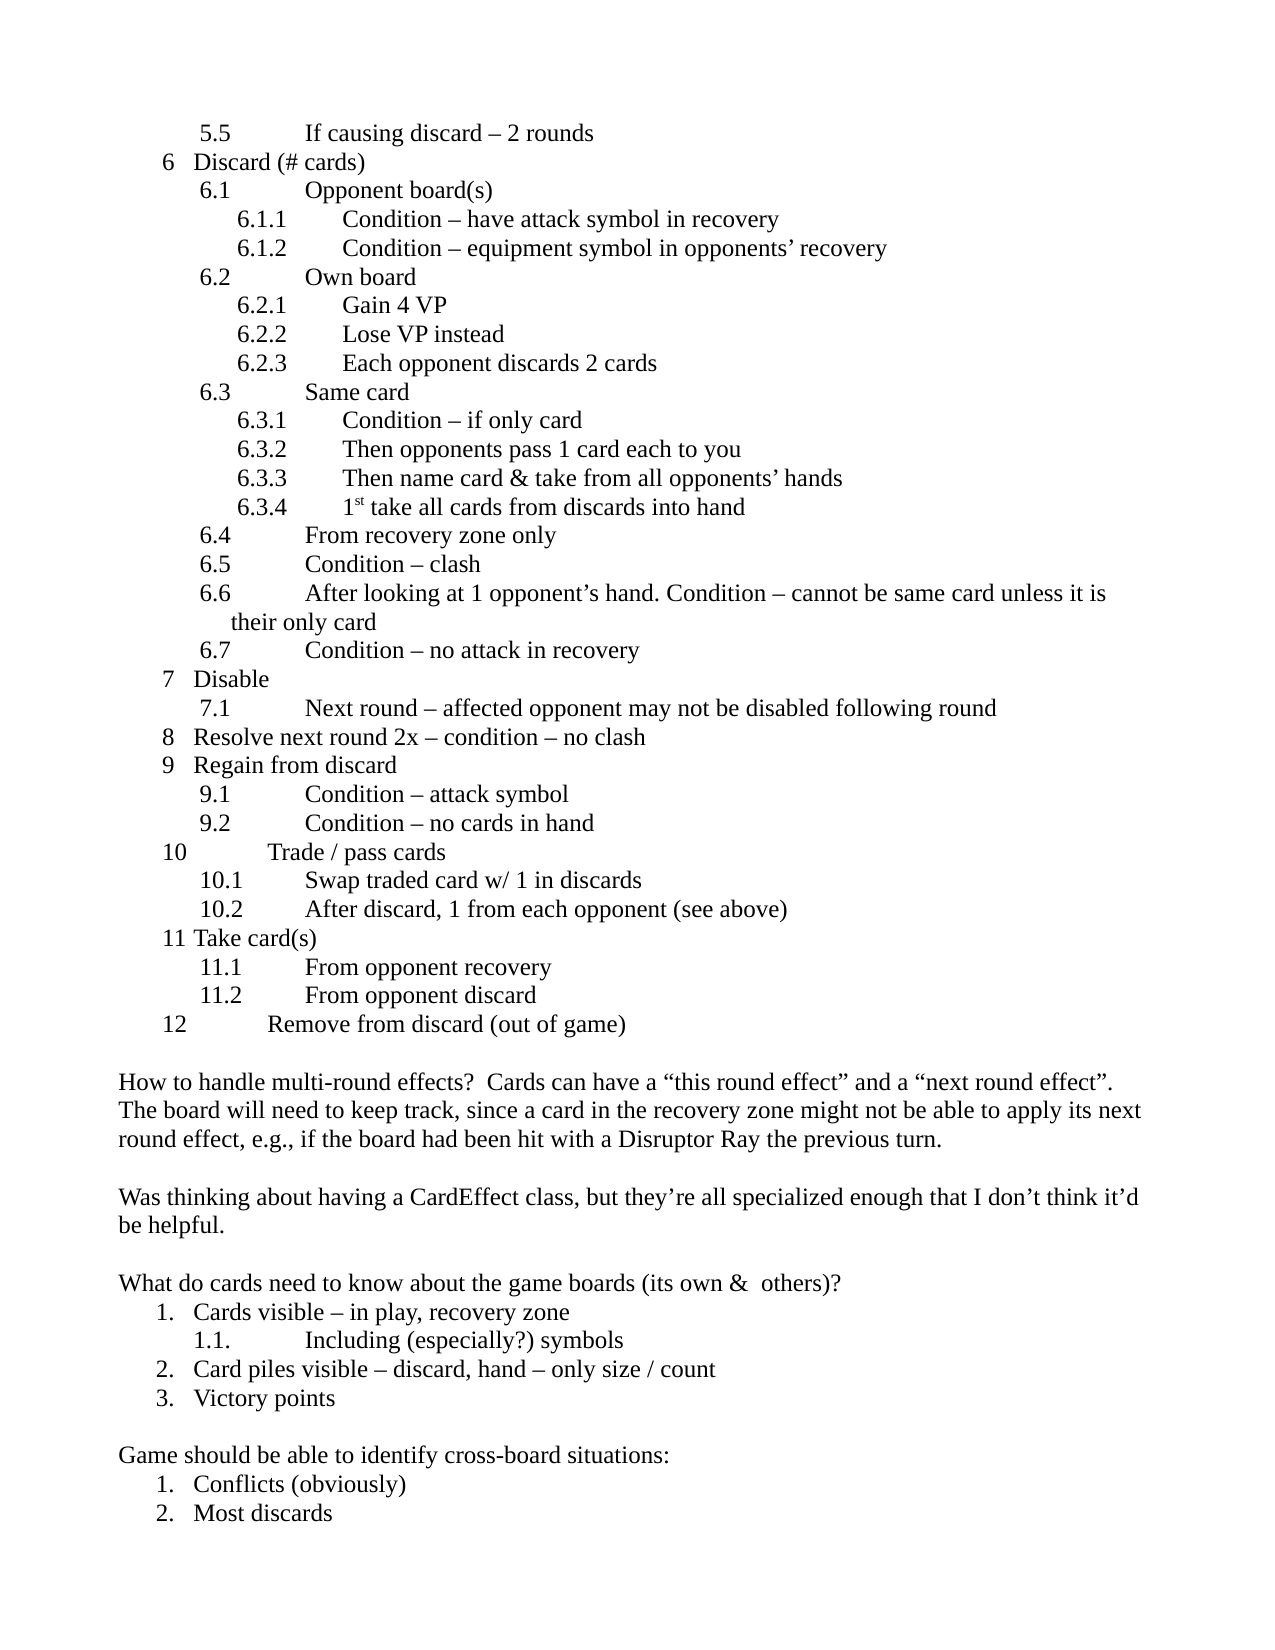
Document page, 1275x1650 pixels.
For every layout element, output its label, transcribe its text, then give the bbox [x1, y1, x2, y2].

list From opponent discard [193, 981, 1157, 1009]
list Gain 4 VP [231, 291, 1157, 319]
text How to handle multi-round effects? Cards can have a “this round effect” and a “next round effect”. The board will need to keep track, since a card in the recovery zone might not be able to apply its next round effect, e.g., if the board had been hit with a Disruptor Ray the previous turn. [118, 1067, 1157, 1153]
list Victory points [156, 1383, 1157, 1412]
list After discard, 1 from each opponent (see above) [193, 894, 1157, 923]
list Condition – no attack in recovery [193, 636, 1157, 664]
list Regain from discard [156, 751, 1157, 779]
list Condition – have attack symbol in recovery [231, 204, 1157, 233]
list If causing discard – 2 rounds [193, 118, 1157, 147]
list Then name card & take from all opponents’ hands [231, 463, 1157, 492]
text Game should be able to identify cross-board situations: [118, 1441, 1157, 1469]
list Condition – no cards in hand [193, 808, 1157, 837]
list Card piles visible – discard, hand – only size / count [156, 1354, 1157, 1383]
list Discard (# cards) [156, 147, 1157, 176]
list Next round – affected opponent may not be disabled following round [193, 693, 1157, 722]
list Each opponent discards 2 cards [231, 348, 1157, 377]
list Condition – clash [193, 549, 1157, 578]
list Trade / pass cards [156, 837, 1157, 866]
list Then opponents pass 1 card each to you [231, 434, 1157, 463]
list Condition – equipment symbol in opponents’ recovery [231, 233, 1157, 262]
list 1st take all cards from discards into hand [231, 492, 1157, 521]
list Opponent board(s) [193, 176, 1157, 204]
list Resolve next round 2x – condition – no clash [156, 722, 1157, 751]
list Remove from discard (out of game) [156, 1009, 1157, 1038]
list Conflicts (obviously) [156, 1469, 1157, 1498]
list Most discards [156, 1498, 1157, 1527]
list Lose VP instead [231, 319, 1157, 348]
list Including (especially?) symbols [193, 1326, 1157, 1354]
list Condition – attack symbol [193, 779, 1157, 808]
list After looking at 1 opponent’s hand. Condition – cannot be same card unless it is their only card [193, 578, 1157, 636]
list Swap traded card w/ 1 in discards [193, 866, 1157, 894]
list Condition – if only card [231, 406, 1157, 434]
list Cards visible – in play, recovery zone [156, 1297, 1157, 1326]
list Same card [193, 377, 1157, 406]
list Take card(s) [156, 923, 1157, 952]
list Own board [193, 262, 1157, 291]
list From opponent recovery [193, 952, 1157, 981]
list From recovery zone only [193, 521, 1157, 549]
text Was thinking about having a CardEffect class, but they’re all specialized enough that I don’t think it’d be helpful. [118, 1182, 1157, 1239]
list Disable [156, 664, 1157, 693]
text What do cards need to know about the game boards (its own & others)? [118, 1268, 1157, 1297]
